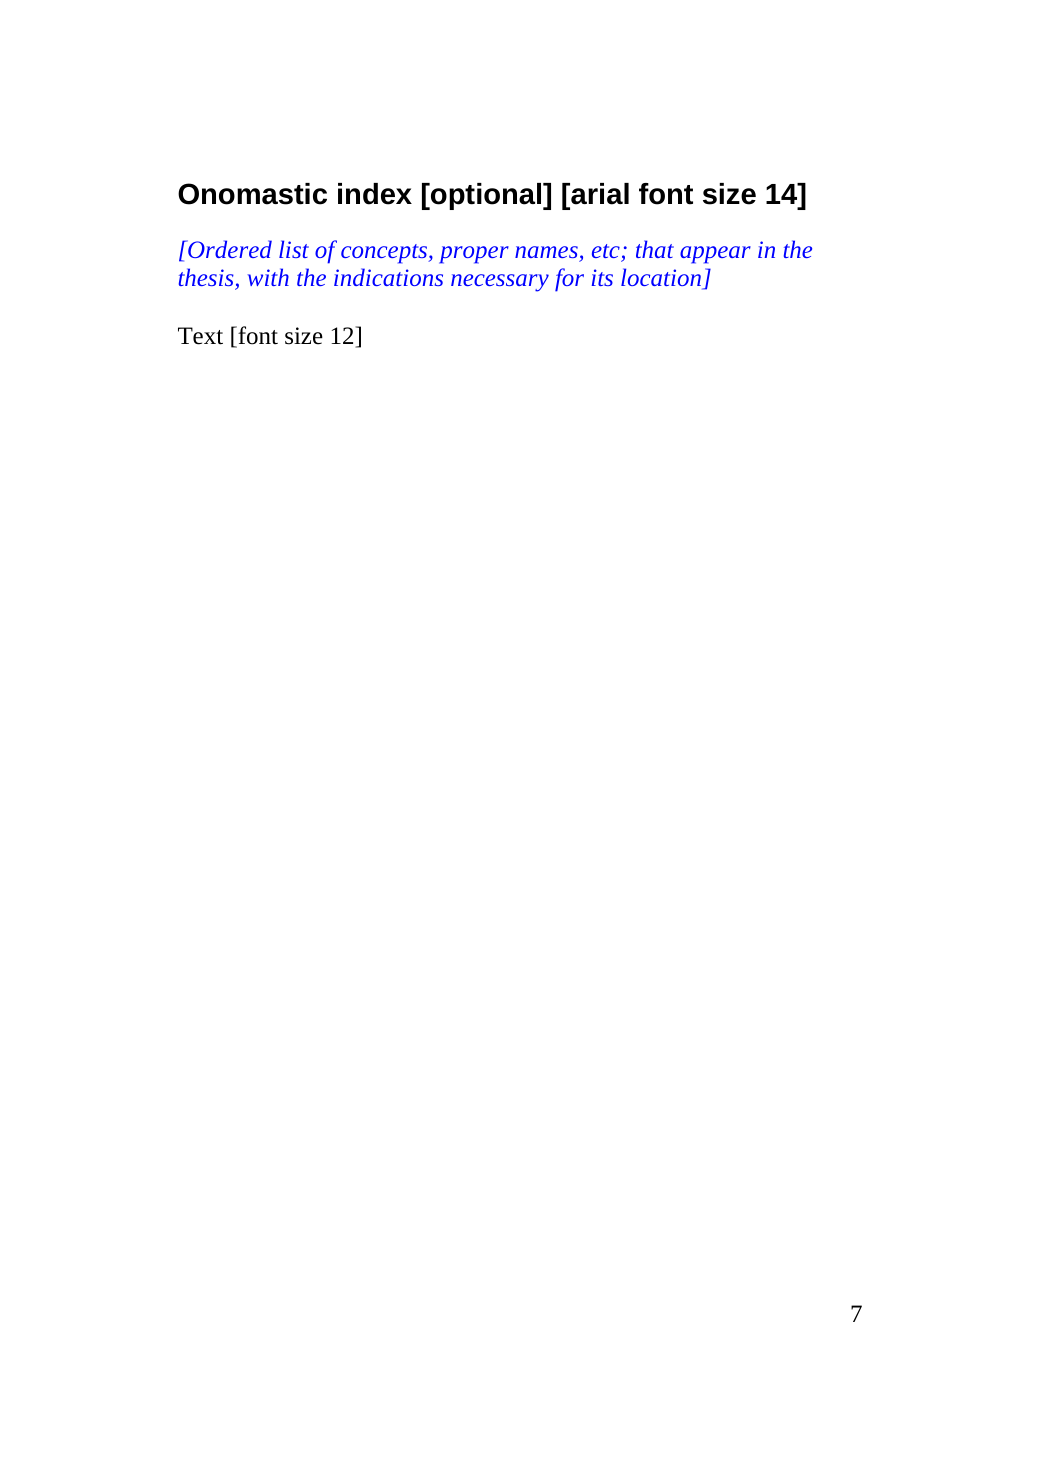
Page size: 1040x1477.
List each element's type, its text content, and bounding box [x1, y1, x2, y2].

text Text [font size 12] [177, 321, 862, 350]
text Onomastic index [optional] [arial font size 14] [177, 177, 862, 211]
text [Ordered list of concepts, proper names, etc; that appear in the thesis, with the indications necessary for its location] [177, 235, 862, 292]
